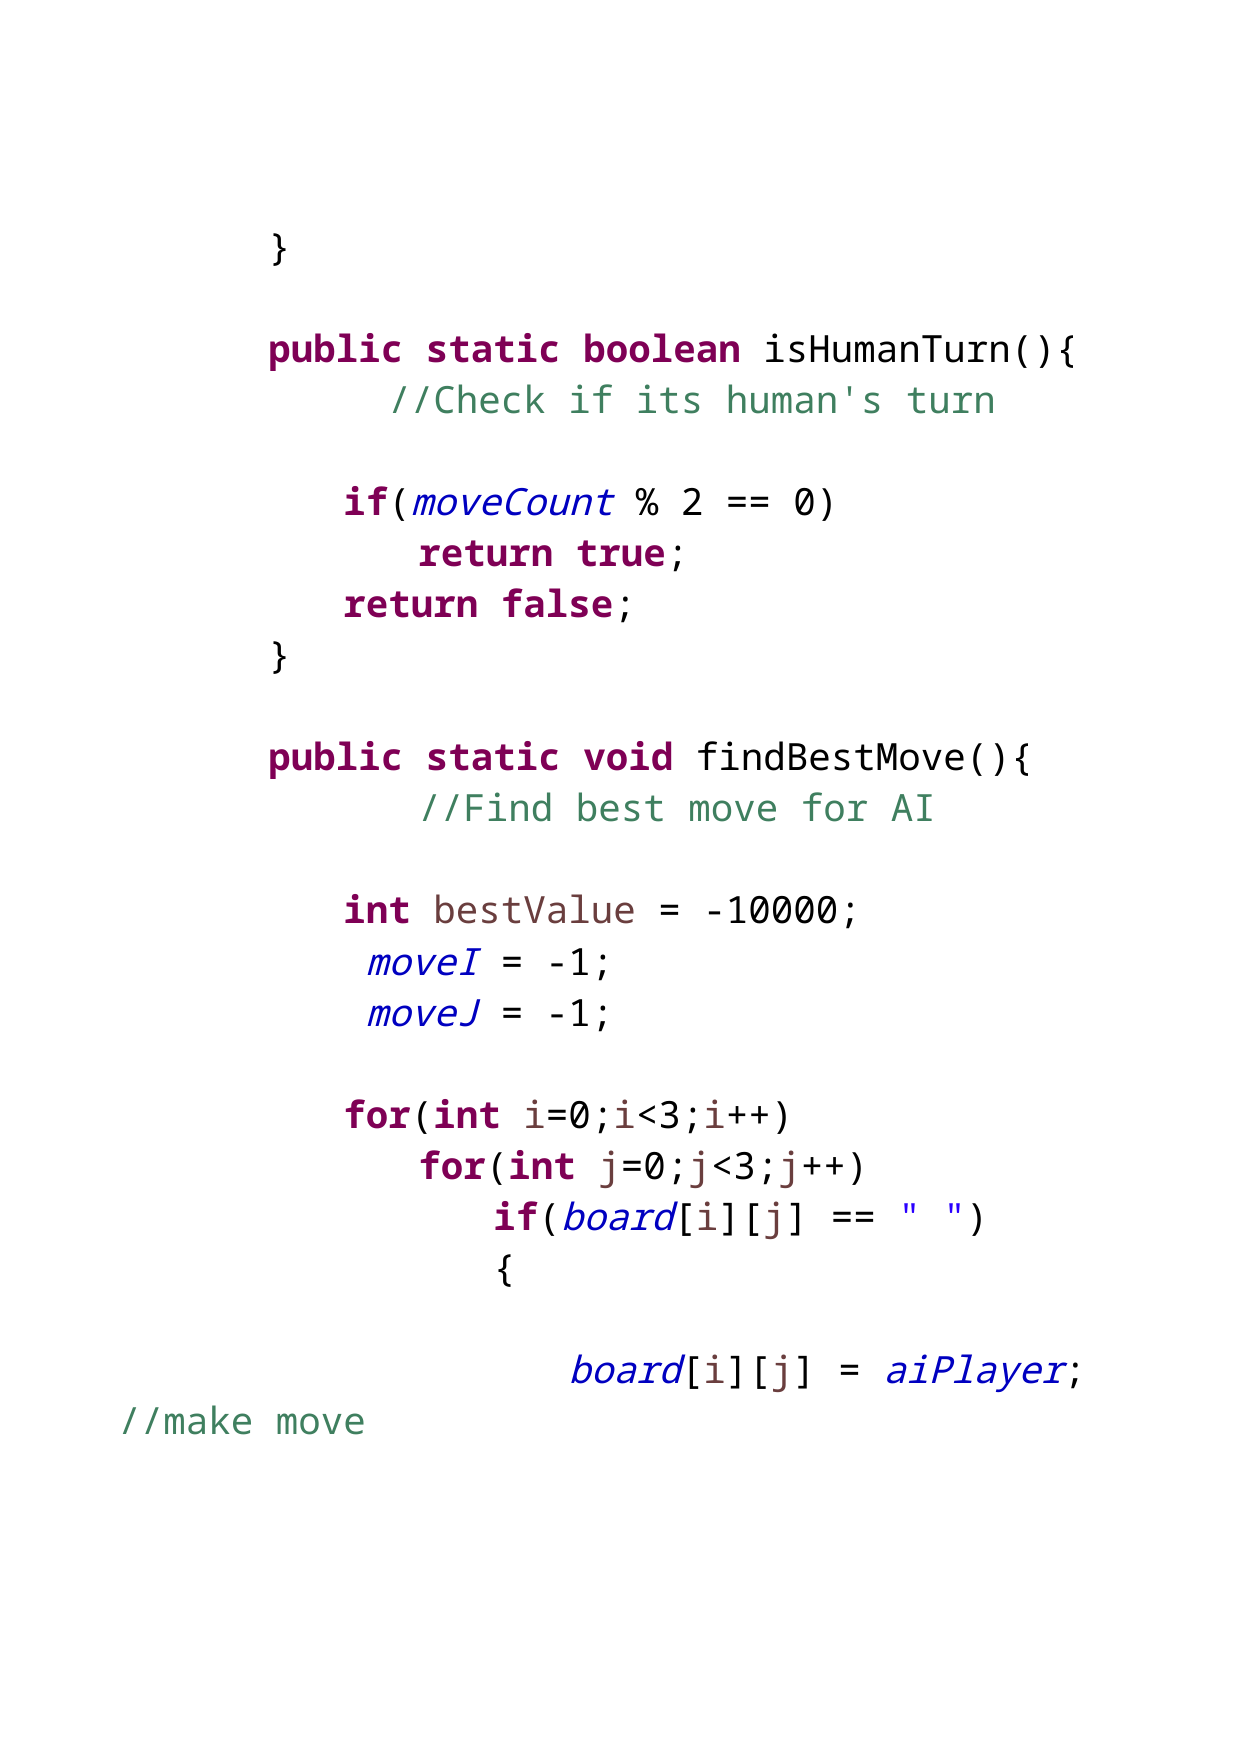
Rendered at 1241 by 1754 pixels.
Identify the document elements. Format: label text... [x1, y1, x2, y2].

text } [118, 220, 1122, 271]
text return false; [118, 577, 1122, 628]
text if(moveCount % 2 == 0) [118, 475, 1122, 526]
text for(int j=0;j<3;j++) [118, 1139, 1122, 1190]
text int bestValue = -10000; [118, 884, 1122, 935]
text return true; [118, 526, 1122, 577]
text for(int i=0;i<3;i++) [118, 1088, 1122, 1139]
text moveJ = -1; [118, 986, 1122, 1037]
text moveI = -1; [118, 935, 1122, 986]
text { [118, 1241, 1122, 1292]
text public static boolean isHumanTurn(){ //Check if its human's turn [118, 322, 1122, 424]
text public static void findBestMove(){ //Find best move for AI [118, 731, 1122, 833]
text } [118, 628, 1122, 679]
text if(board[i][j] == " ") [118, 1190, 1122, 1241]
text board[i][j] = aiPlayer; //make move [118, 1343, 1122, 1445]
